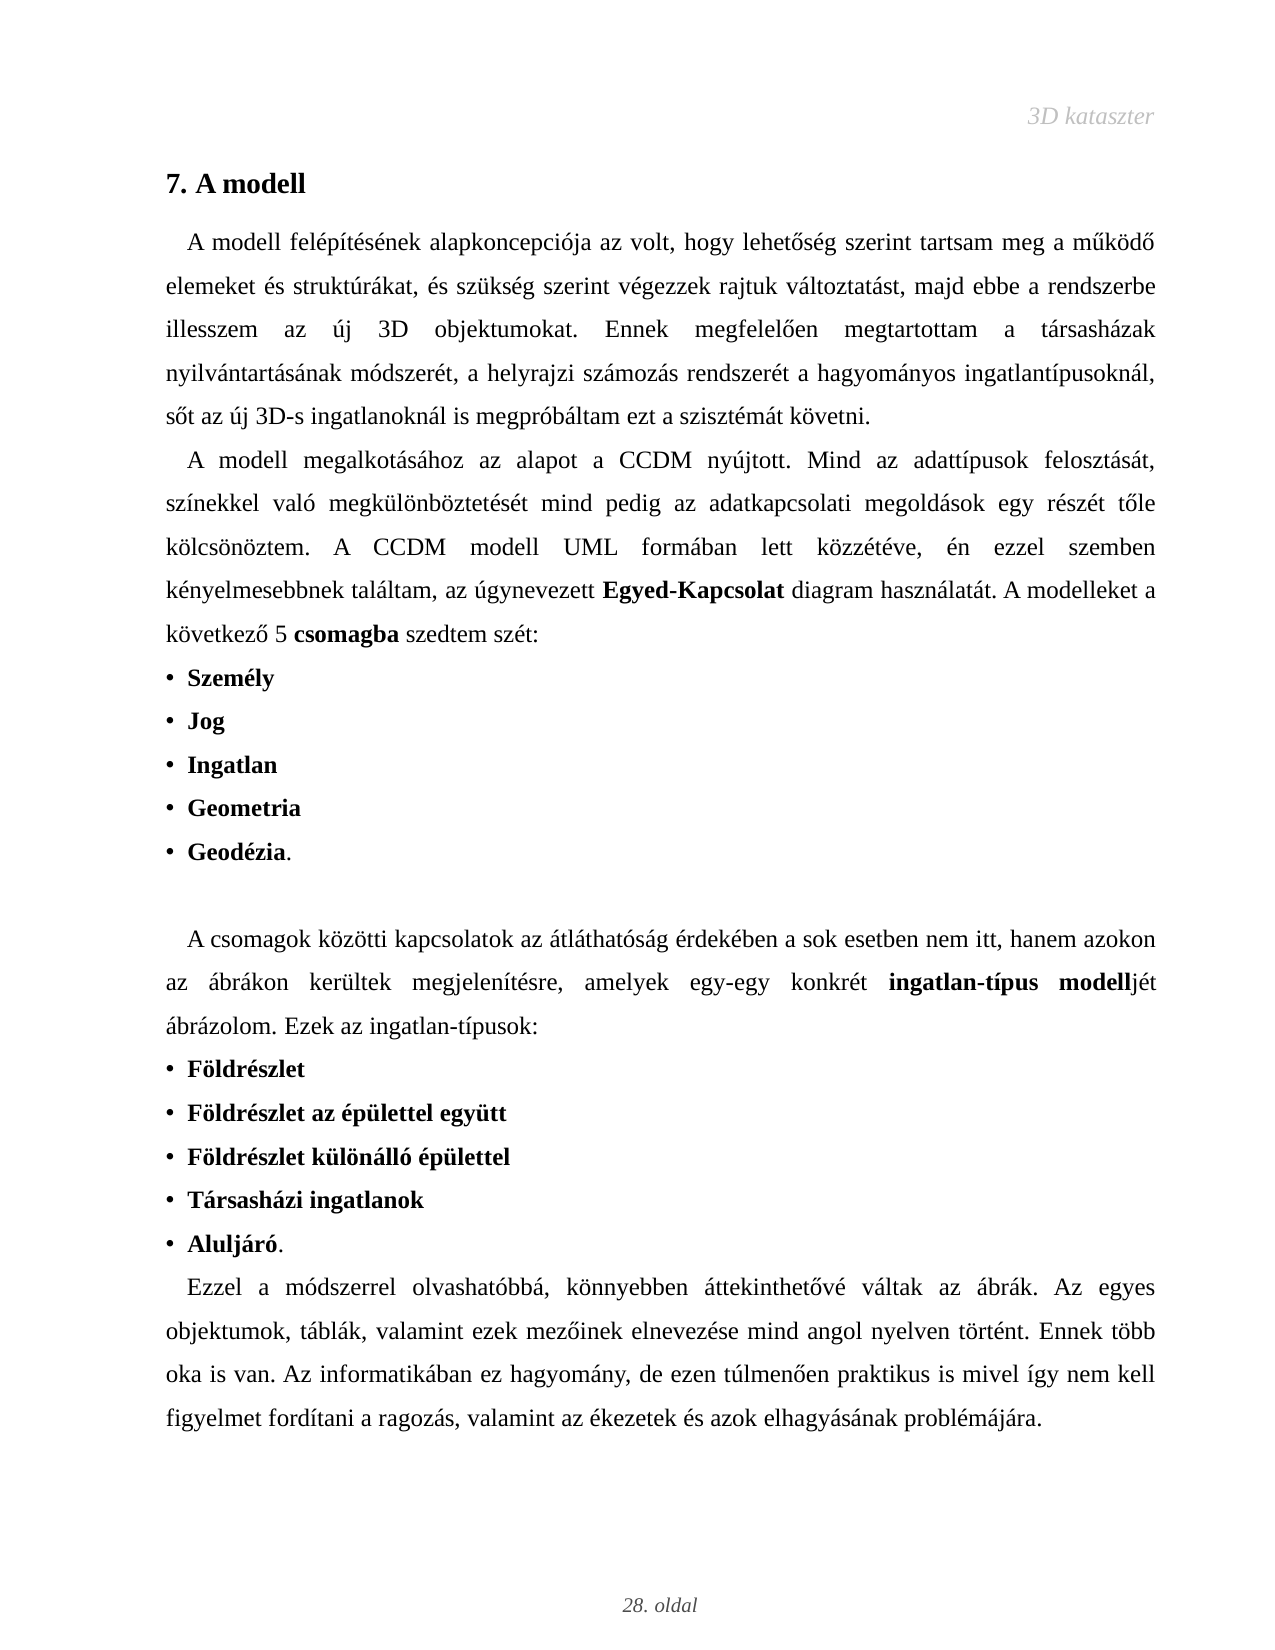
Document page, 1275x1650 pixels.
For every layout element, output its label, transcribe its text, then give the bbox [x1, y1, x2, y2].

list Földrészlet az épülettel együtt [166, 1098, 1156, 1127]
list Földrészlet [166, 1054, 1156, 1083]
list Aluljáró. [166, 1228, 1156, 1258]
list Jog [166, 706, 1156, 735]
list Személy [166, 662, 1156, 692]
subtitle A modell [166, 167, 1156, 200]
list Geometria [166, 793, 1156, 822]
text A modell felépítésének alapkoncepciója az volt, hogy lehetőség szerint tartsam meg a működő elemeket és struktúrákat, és szükség szerint végezzek rajtuk változtatást, majd ebbe a rendszerbe illesszem az új 3D objektumokat. Ennek megfelelően megtartottam a társasházak nyilvántartásának módszerét, a helyrajzi számozás rendszerét a hagyományos ingatlantípusoknál, sőt az új 3D-s ingatlanoknál is megpróbáltam ezt a szisztémát követni. [166, 227, 1156, 430]
text A csomagok közötti kapcsolatok az átláthatóság érdekében a sok esetben nem itt, hanem azokon az ábrákon kerültek megjelenítésre, amelyek egy-egy konkrét ingatlan-típus modelljét ábrázolom. Ezek az ingatlan-típusok: [166, 924, 1156, 1040]
text A modell megalkotásához az alapot a CCDM nyújtott. Mind az adattípusok felosztását, színekkel való megkülönböztetését mind pedig az adatkapcsolati megoldások egy részét tőle kölcsönöztem. A CCDM modell UML formában lett közzétéve, én ezzel szemben kényelmesebbnek találtam, az úgynevezett Egyed-Kapcsolat diagram használatát. A modelleket a következő 5 csomagba szedtem szét: [166, 445, 1156, 648]
text Ezzel a módszerrel olvashatóbbá, könnyebben áttekinthetővé váltak az ábrák. Az egyes objektumok, táblák, valamint ezek mezőinek elnevezése mind angol nyelven történt. Ennek több oka is van. Az informatikában ez hagyomány, de ezen túlmenően praktikus is mivel így nem kell figyelmet fordítani a ragozás, valamint az ékezetek és azok elhagyásának problémájára. [166, 1272, 1156, 1432]
list Társasházi ingatlanok [166, 1185, 1156, 1214]
list Ingatlan [166, 749, 1156, 779]
list Geodézia. [166, 837, 1156, 866]
list Földrészlet különálló épülettel [166, 1141, 1156, 1171]
